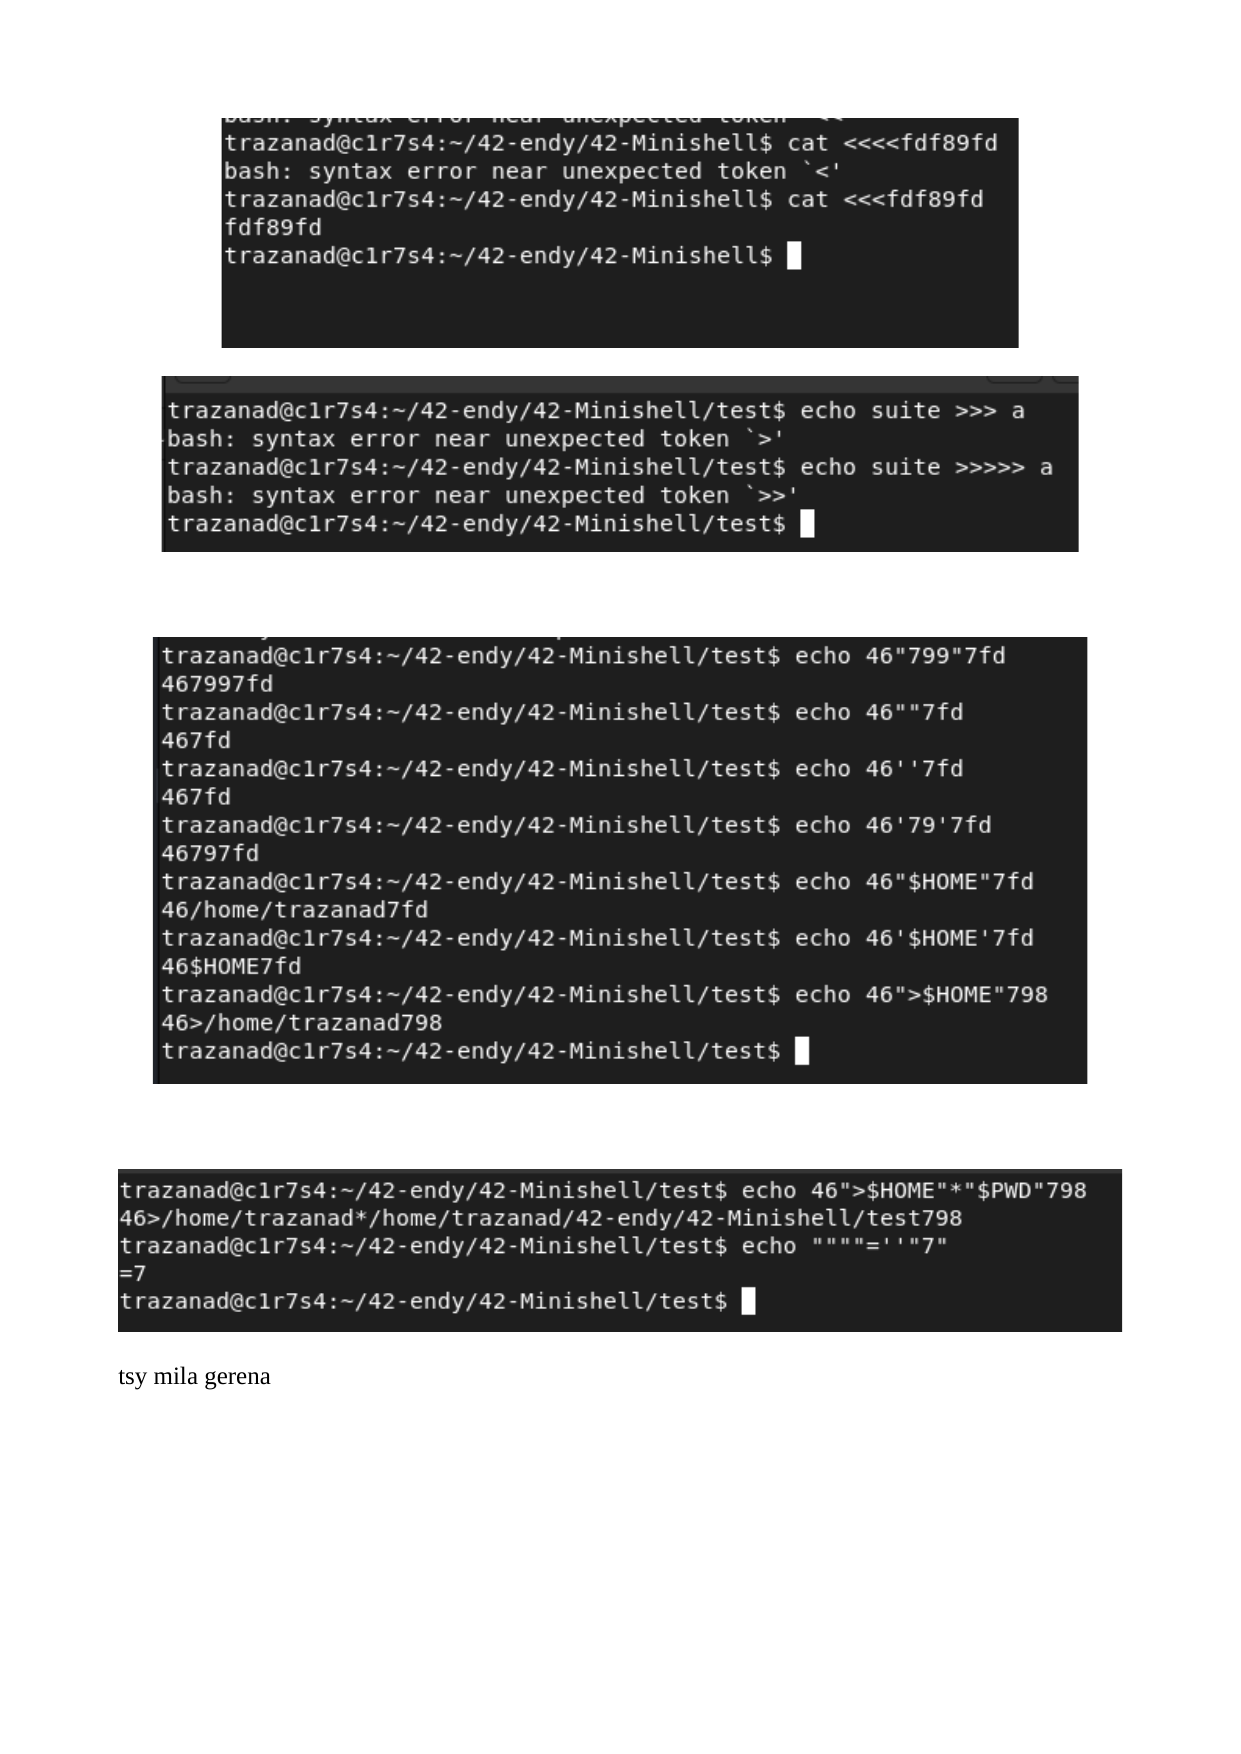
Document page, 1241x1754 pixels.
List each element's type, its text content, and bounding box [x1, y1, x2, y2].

picture [161, 376, 1079, 552]
picture [221, 118, 1019, 348]
text tsy mila gerena [118, 1361, 1122, 1389]
picture [118, 1169, 1123, 1332]
picture [152, 637, 1088, 1084]
